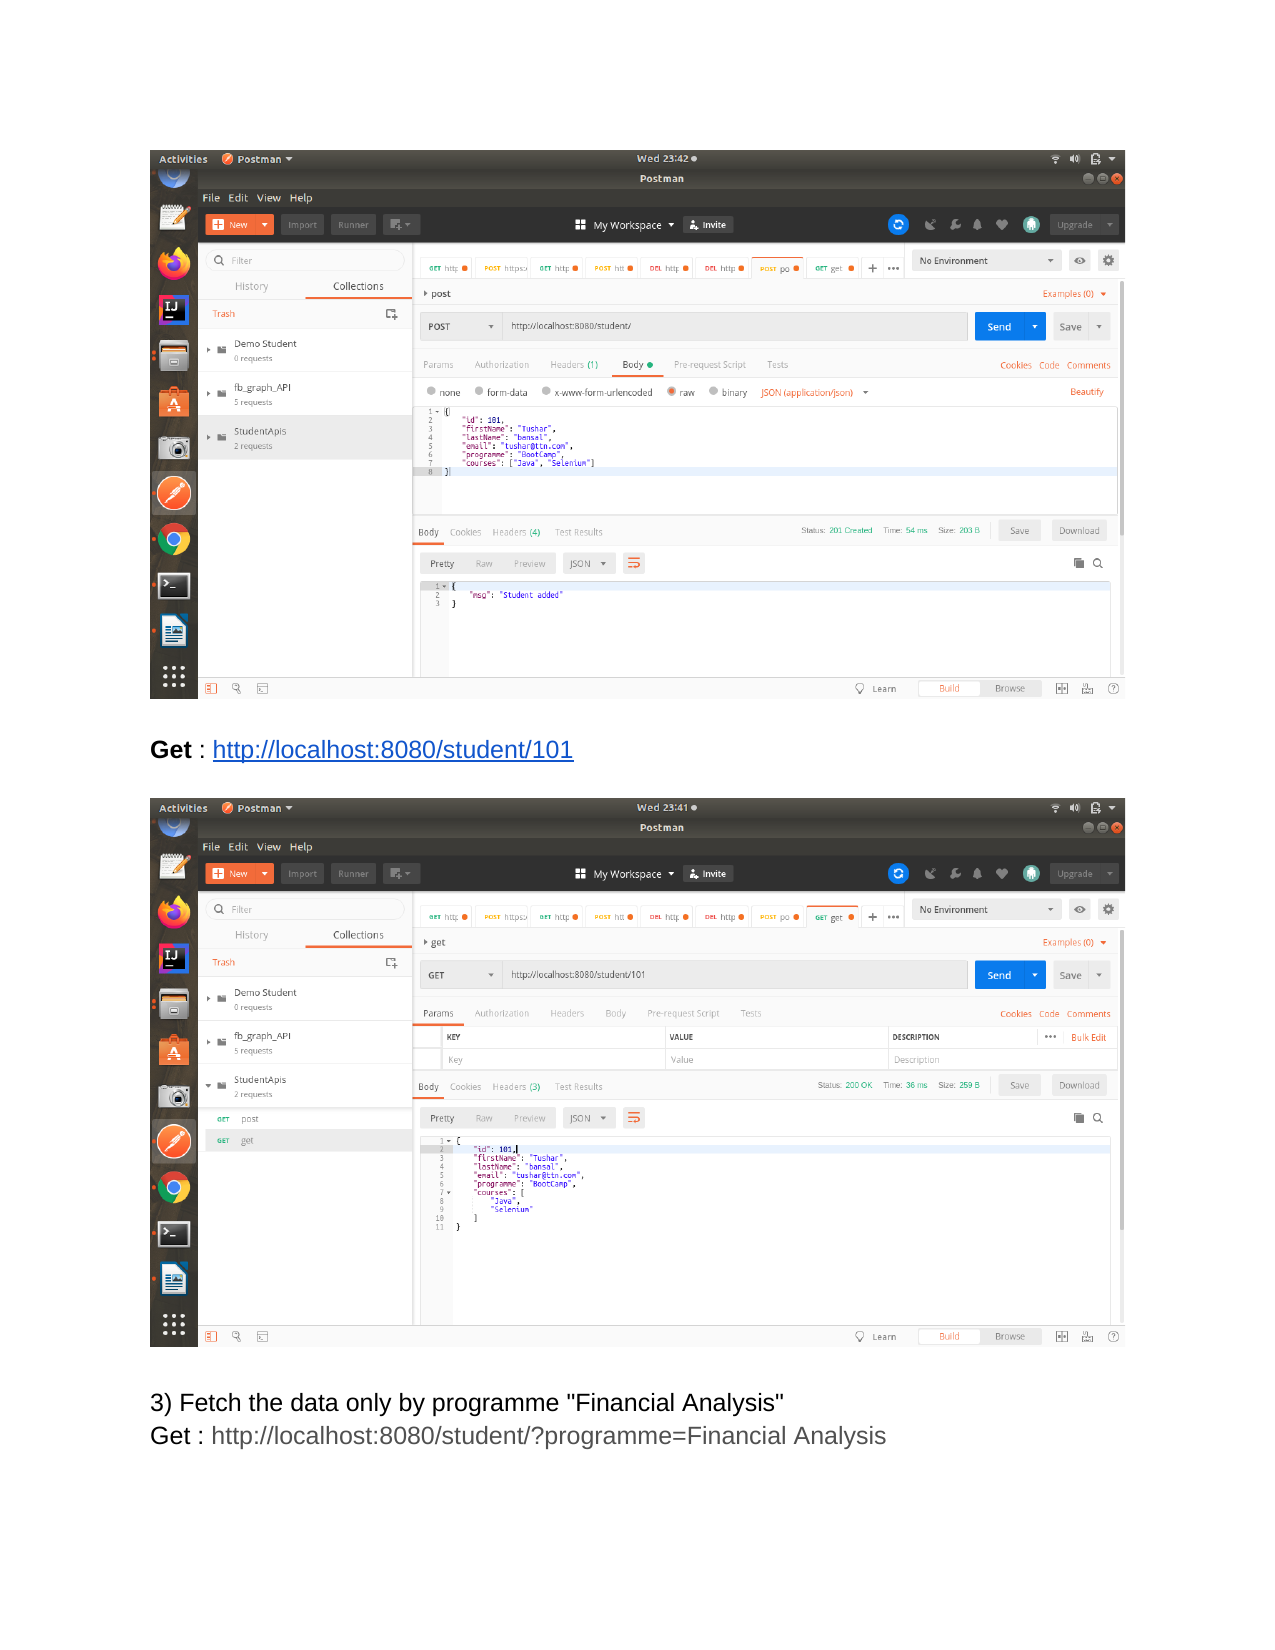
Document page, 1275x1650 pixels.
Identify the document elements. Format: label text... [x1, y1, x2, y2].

text Get : http://localhost:8080/student/?programme=Financial Analysis [150, 1421, 1125, 1450]
text 3) Fetch the data only by programme "Financial Analysis" [150, 1388, 1125, 1417]
picture [150, 798, 1125, 1347]
text Get : http://localhost:8080/student/101 [150, 735, 1125, 764]
picture [150, 150, 1125, 699]
